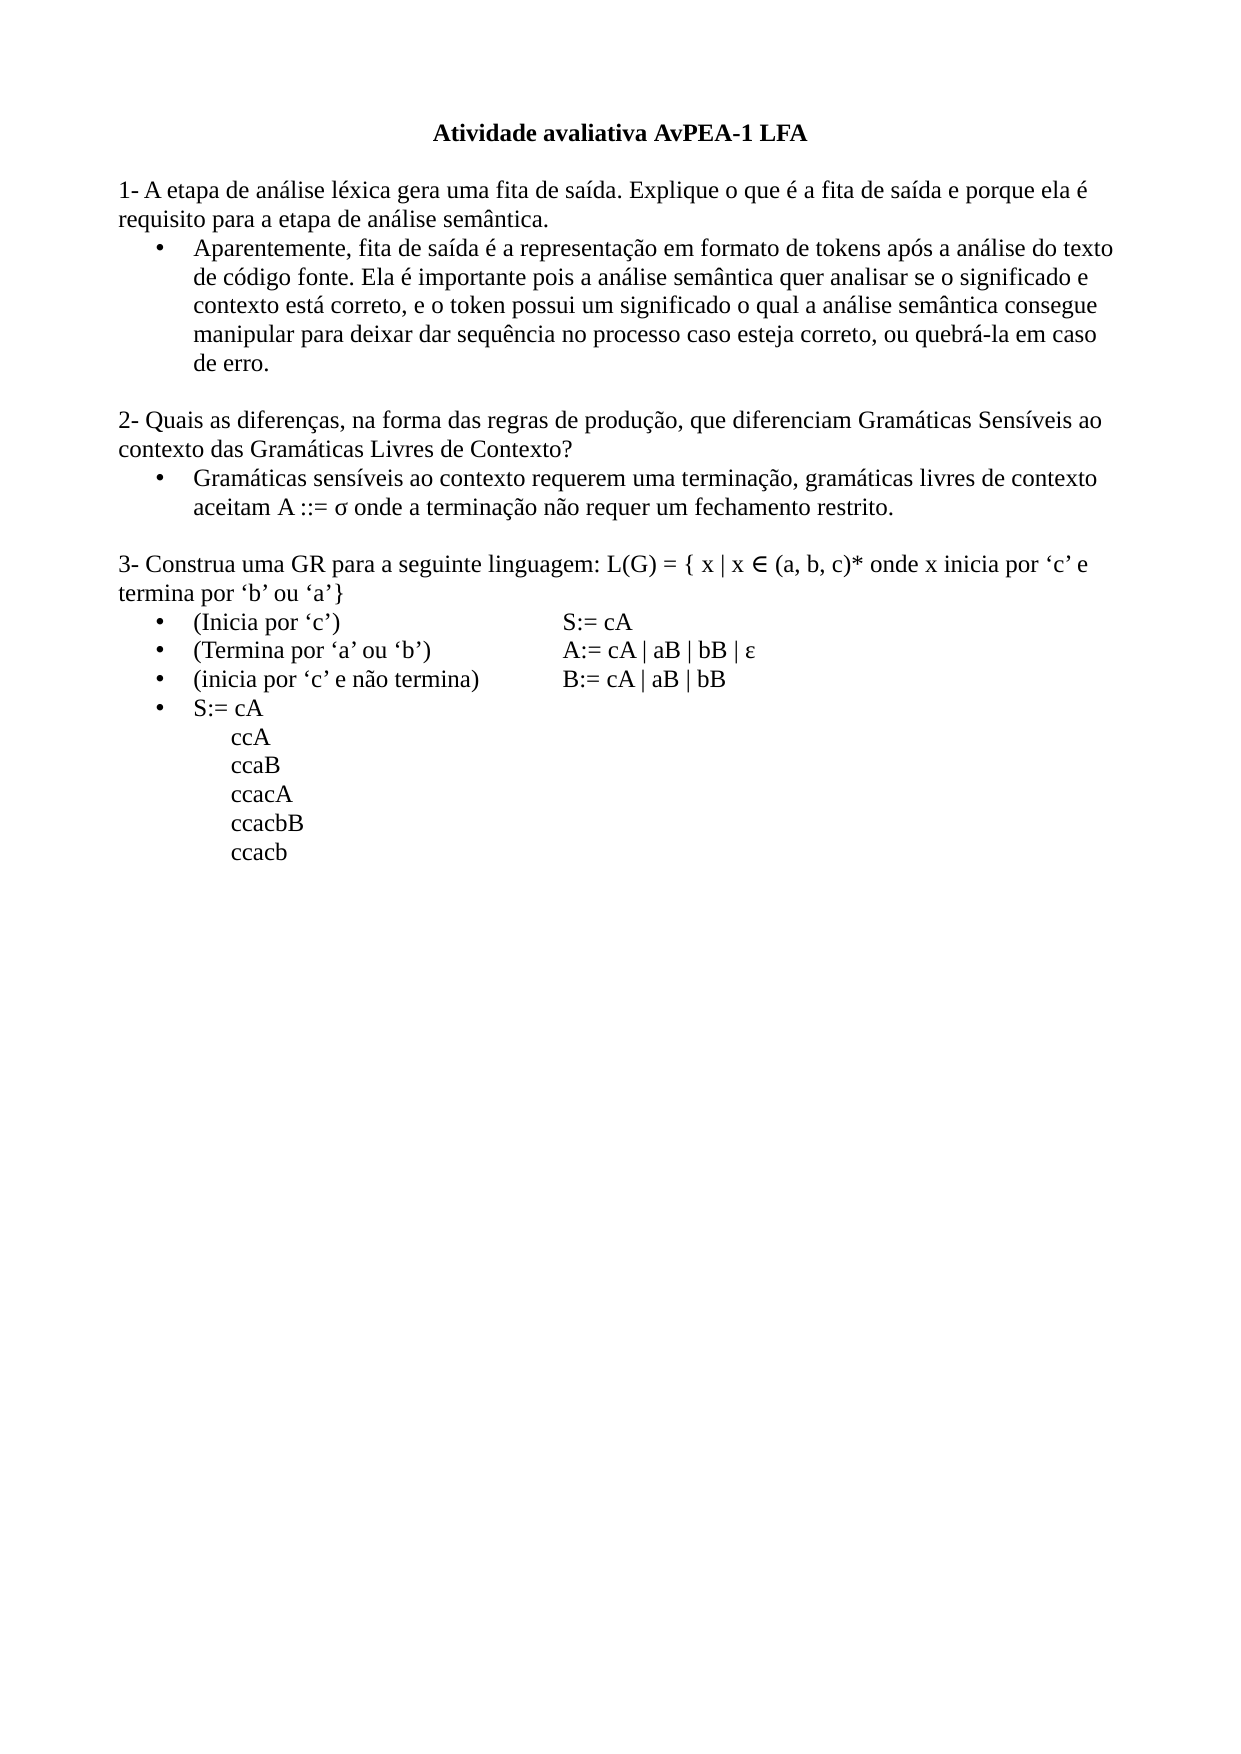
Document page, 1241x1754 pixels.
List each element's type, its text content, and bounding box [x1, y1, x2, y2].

list (Inicia por ‘c’) S:= cA [156, 607, 1122, 636]
text Atividade avaliativa AvPEA-1 LFA [118, 118, 1122, 147]
list ccacb [193, 837, 1122, 866]
text 3- Construa uma GR para a seguinte linguagem: L(G) = { x | x ∈ (a, b, c)* onde x inicia por ‘c’ e termina por ‘b’ ou ‘a’} [118, 549, 1122, 607]
list (inicia por ‘c’ e não termina) B:= cA | aB | bB [156, 664, 1122, 693]
list ccacbB [193, 808, 1122, 837]
text 1- A etapa de análise léxica gera uma fita de saída. Explique o que é a fita de saída e porque ela é requisito para a etapa de análise semântica. [118, 176, 1122, 233]
list (Termina por ‘a’ ou ‘b’) A:= cA | aB | bB | ε [156, 636, 1122, 664]
list Gramáticas sensíveis ao contexto requerem uma terminação, gramáticas livres de contexto aceitam A ::= σ onde a terminação não requer um fechamento restrito. [156, 463, 1122, 521]
list ccA [193, 722, 1122, 751]
list ccacA [193, 779, 1122, 808]
list ccaB [193, 751, 1122, 779]
list Aparentemente, fita de saída é a representação em formato de tokens após a análise do texto de código fonte. Ela é importante pois a análise semântica quer analisar se o significado e contexto está correto, e o token possui um significado o qual a análise semântica consegue manipular para deixar dar sequência no processo caso esteja correto, ou quebrá-la em caso de erro. [156, 233, 1122, 377]
text 2- Quais as diferenças, na forma das regras de produção, que diferenciam Gramáticas Sensíveis ao contexto das Gramáticas Livres de Contexto? [118, 406, 1122, 463]
list S:= cA [156, 693, 1122, 722]
